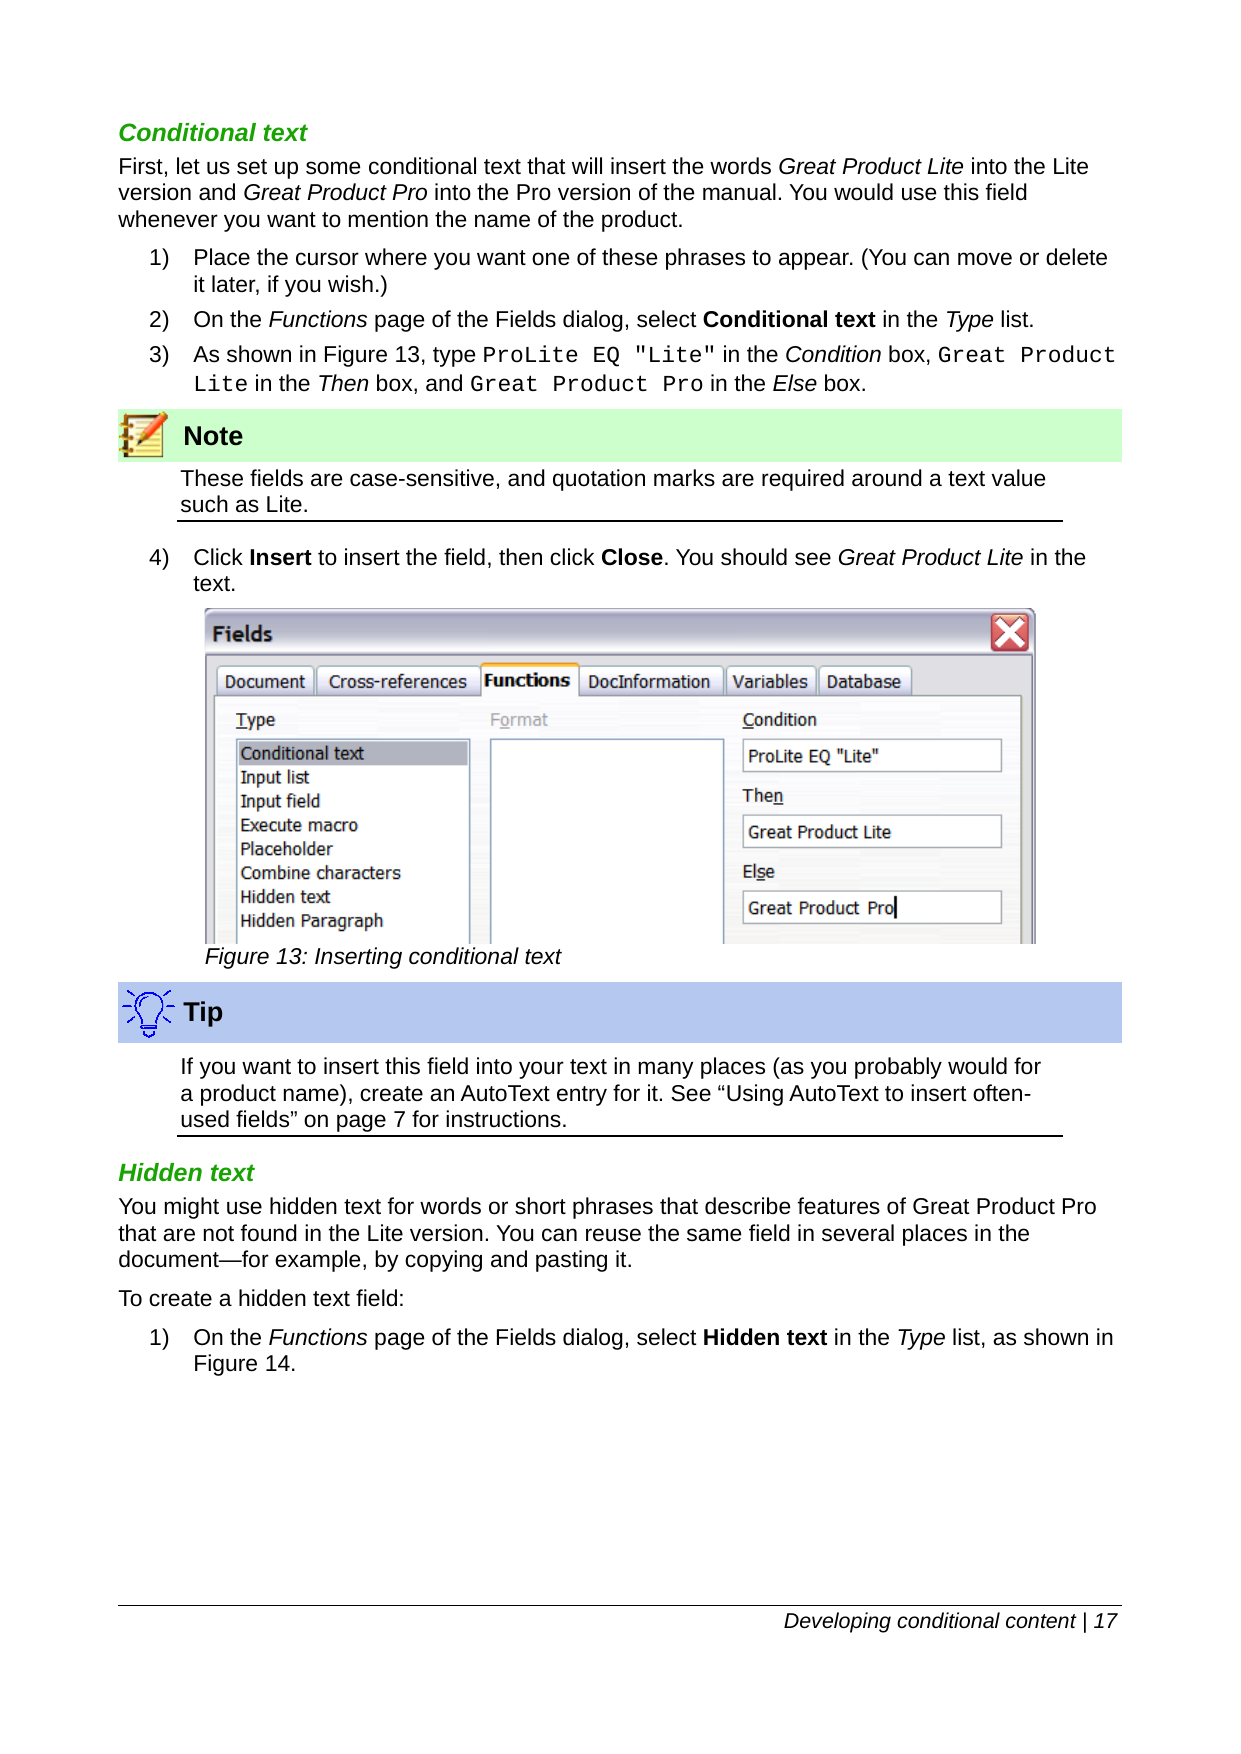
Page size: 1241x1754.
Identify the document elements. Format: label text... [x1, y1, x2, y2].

list On the Functions page of the Fields dialog, select Hidden text in the Type list, as shown in Figure 14. [169, 1323, 1122, 1376]
subtitle Conditional text [118, 118, 1122, 147]
subtitle Tip [118, 982, 1122, 1043]
picture [119, 410, 170, 461]
list On the Functions page of the Fields dialog, select Conditional text in the Type list. [169, 306, 1122, 332]
picture [119, 982, 179, 1042]
list Place the cursor where you want one of these phrases to appear. (You can move or delete it later, if you wish.) [169, 244, 1122, 297]
text These fields are case-sensitive, and quotation marks are required around a text value such as Lite. [177, 462, 1063, 520]
subtitle Note [118, 409, 1122, 462]
text If you want to insert this field into your text in many places (as you probably would for a product name), create an AutoText entry for it. See “Using AutoText to insert often-used fields” on page 7 for instructions. [177, 1050, 1063, 1135]
list To create a hidden text field: [118, 1285, 1122, 1311]
text You might use hidden text for words or short phrases that describe features of Great Product Pro that are not found in the Lite version. You can reuse the same field in several places in the document—for example, by copying and pasting it. [118, 1193, 1122, 1272]
list First, let us set up some conditional text that will insert the words Great Product Lite into the Lite version and Great Product Pro into the Pro version of the manual. You would use this field whenever you want to mention the name of the product. [118, 153, 1122, 232]
picture [204, 608, 1036, 944]
text Figure 13: Inserting conditional text [204, 944, 1036, 969]
list Click Insert to insert the field, then click Close. You should see Great Product Lite in the text. [169, 543, 1122, 596]
list As shown in Figure 13, type ProLite EQ "Lite" in the Condition box, Great Product Lite in the Then box, and Great Product Pro in the Else box. [169, 341, 1122, 398]
subtitle Hidden text [118, 1158, 1122, 1187]
